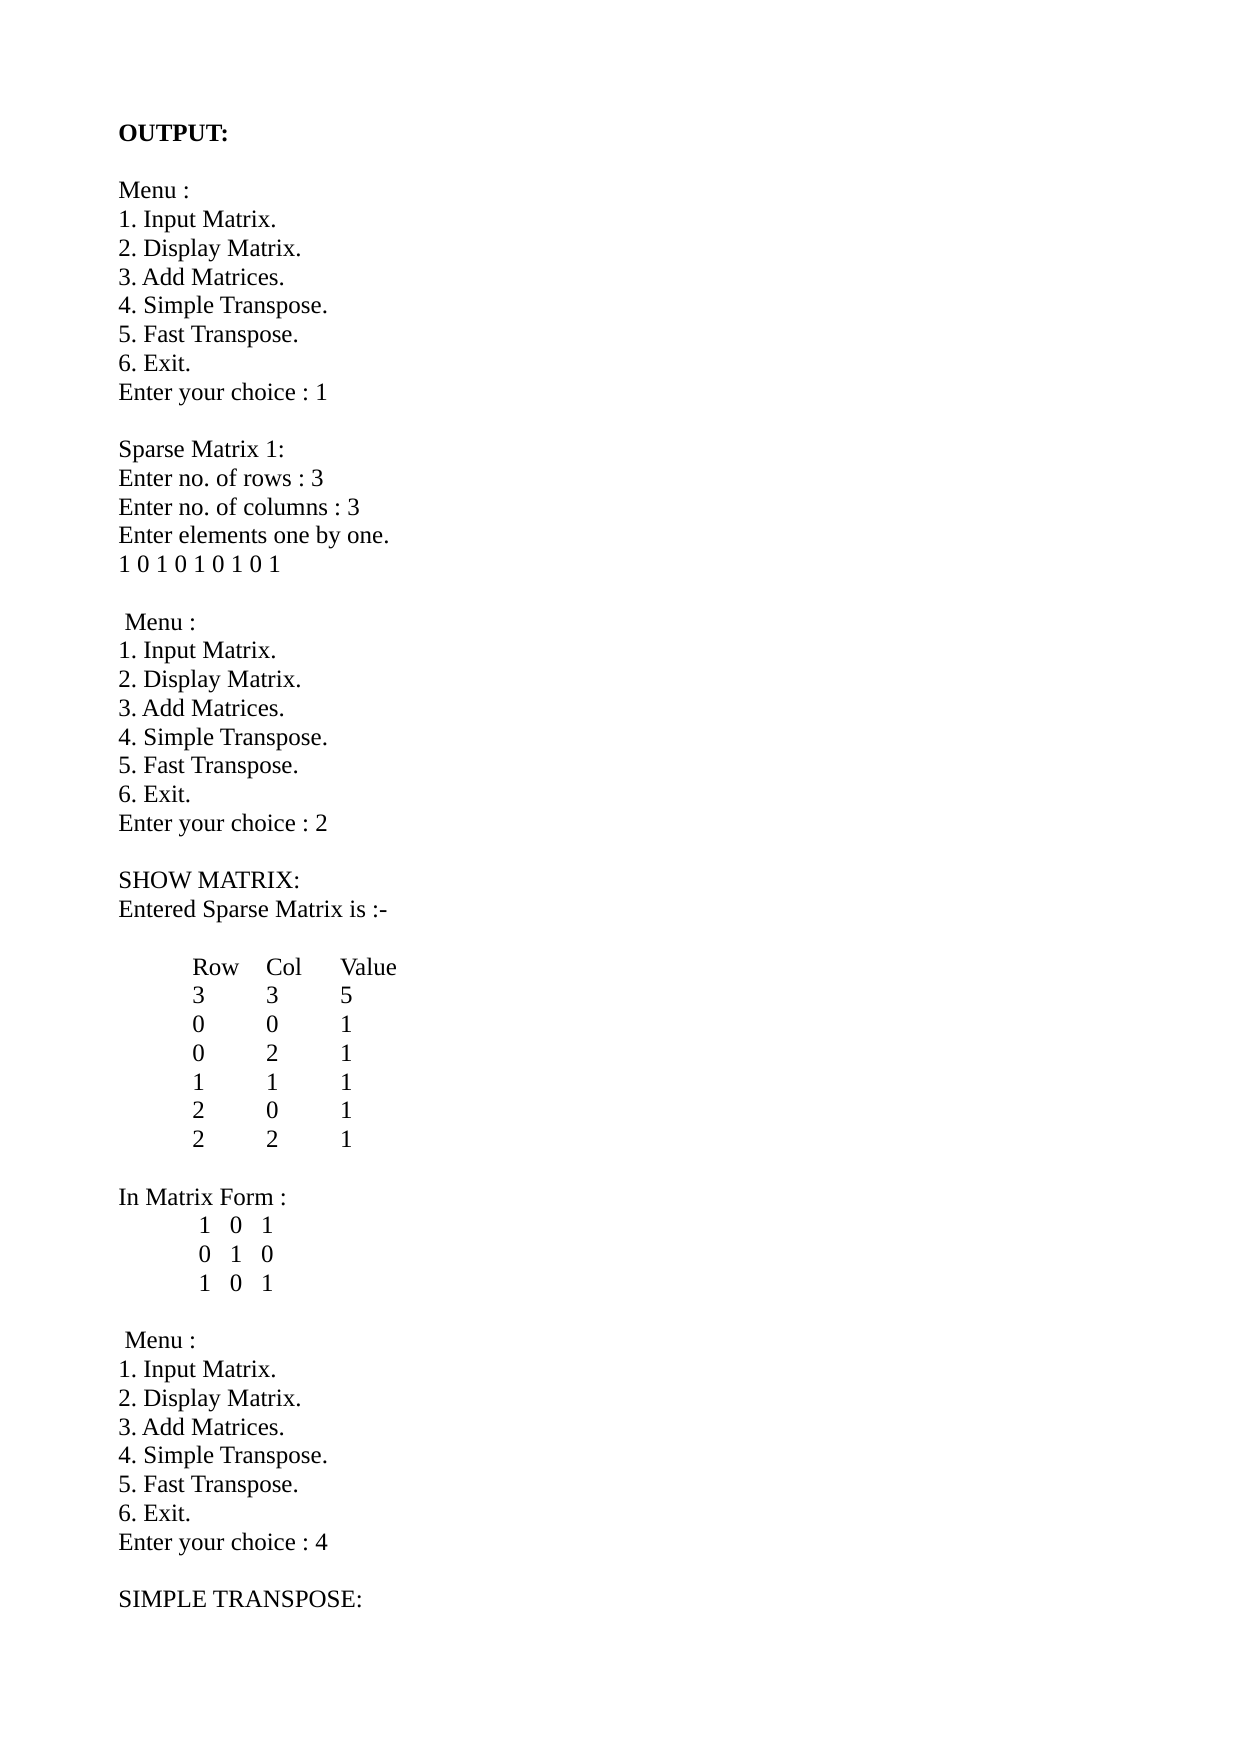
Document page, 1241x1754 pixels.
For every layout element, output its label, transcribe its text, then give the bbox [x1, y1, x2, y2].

text SIMPLE TRANSPOSE: [118, 1584, 1122, 1613]
text Menu : [118, 1326, 1122, 1354]
text 2 0 1 [118, 1096, 1122, 1124]
text 4. Simple Transpose. [118, 291, 1122, 319]
text Row Col Value [118, 952, 1122, 981]
text Menu : [118, 607, 1122, 636]
text 2 2 1 [118, 1124, 1122, 1153]
text Enter no. of rows : 3 [118, 463, 1122, 492]
text Enter your choice : 2 [118, 808, 1122, 837]
text OUTPUT: [118, 118, 1122, 147]
text 1 0 1 0 1 0 1 0 1 [118, 549, 1122, 578]
text 1 1 1 [118, 1067, 1122, 1096]
text 6. Exit. [118, 1498, 1122, 1527]
text 6. Exit. [118, 779, 1122, 808]
text Enter elements one by one. [118, 521, 1122, 549]
text Sparse Matrix 1: [118, 434, 1122, 463]
text 6. Exit. [118, 348, 1122, 377]
text 5. Fast Transpose. [118, 1469, 1122, 1498]
text 1. Input Matrix. [118, 1354, 1122, 1383]
text Enter no. of columns : 3 [118, 492, 1122, 521]
text 1 0 1 [118, 1211, 1122, 1239]
text 3. Add Matrices. [118, 262, 1122, 291]
text 1. Input Matrix. [118, 204, 1122, 233]
text 3. Add Matrices. [118, 1412, 1122, 1441]
text 4. Simple Transpose. [118, 1441, 1122, 1469]
text 5. Fast Transpose. [118, 751, 1122, 779]
text Menu : [118, 176, 1122, 204]
text 0 2 1 [118, 1038, 1122, 1067]
text 2. Display Matrix. [118, 1383, 1122, 1412]
text 3. Add Matrices. [118, 693, 1122, 722]
text 1 0 1 [118, 1268, 1122, 1297]
text 5. Fast Transpose. [118, 319, 1122, 348]
text 3 3 5 [118, 981, 1122, 1009]
text Enter your choice : 1 [118, 377, 1122, 406]
text 0 1 0 [118, 1239, 1122, 1268]
text Entered Sparse Matrix is :- [118, 894, 1122, 923]
text 2. Display Matrix. [118, 233, 1122, 262]
text In Matrix Form : [118, 1182, 1122, 1211]
text 1. Input Matrix. [118, 636, 1122, 664]
text Enter your choice : 4 [118, 1527, 1122, 1556]
text SHOW MATRIX: [118, 866, 1122, 894]
text 0 0 1 [118, 1009, 1122, 1038]
text 4. Simple Transpose. [118, 722, 1122, 751]
text 2. Display Matrix. [118, 664, 1122, 693]
